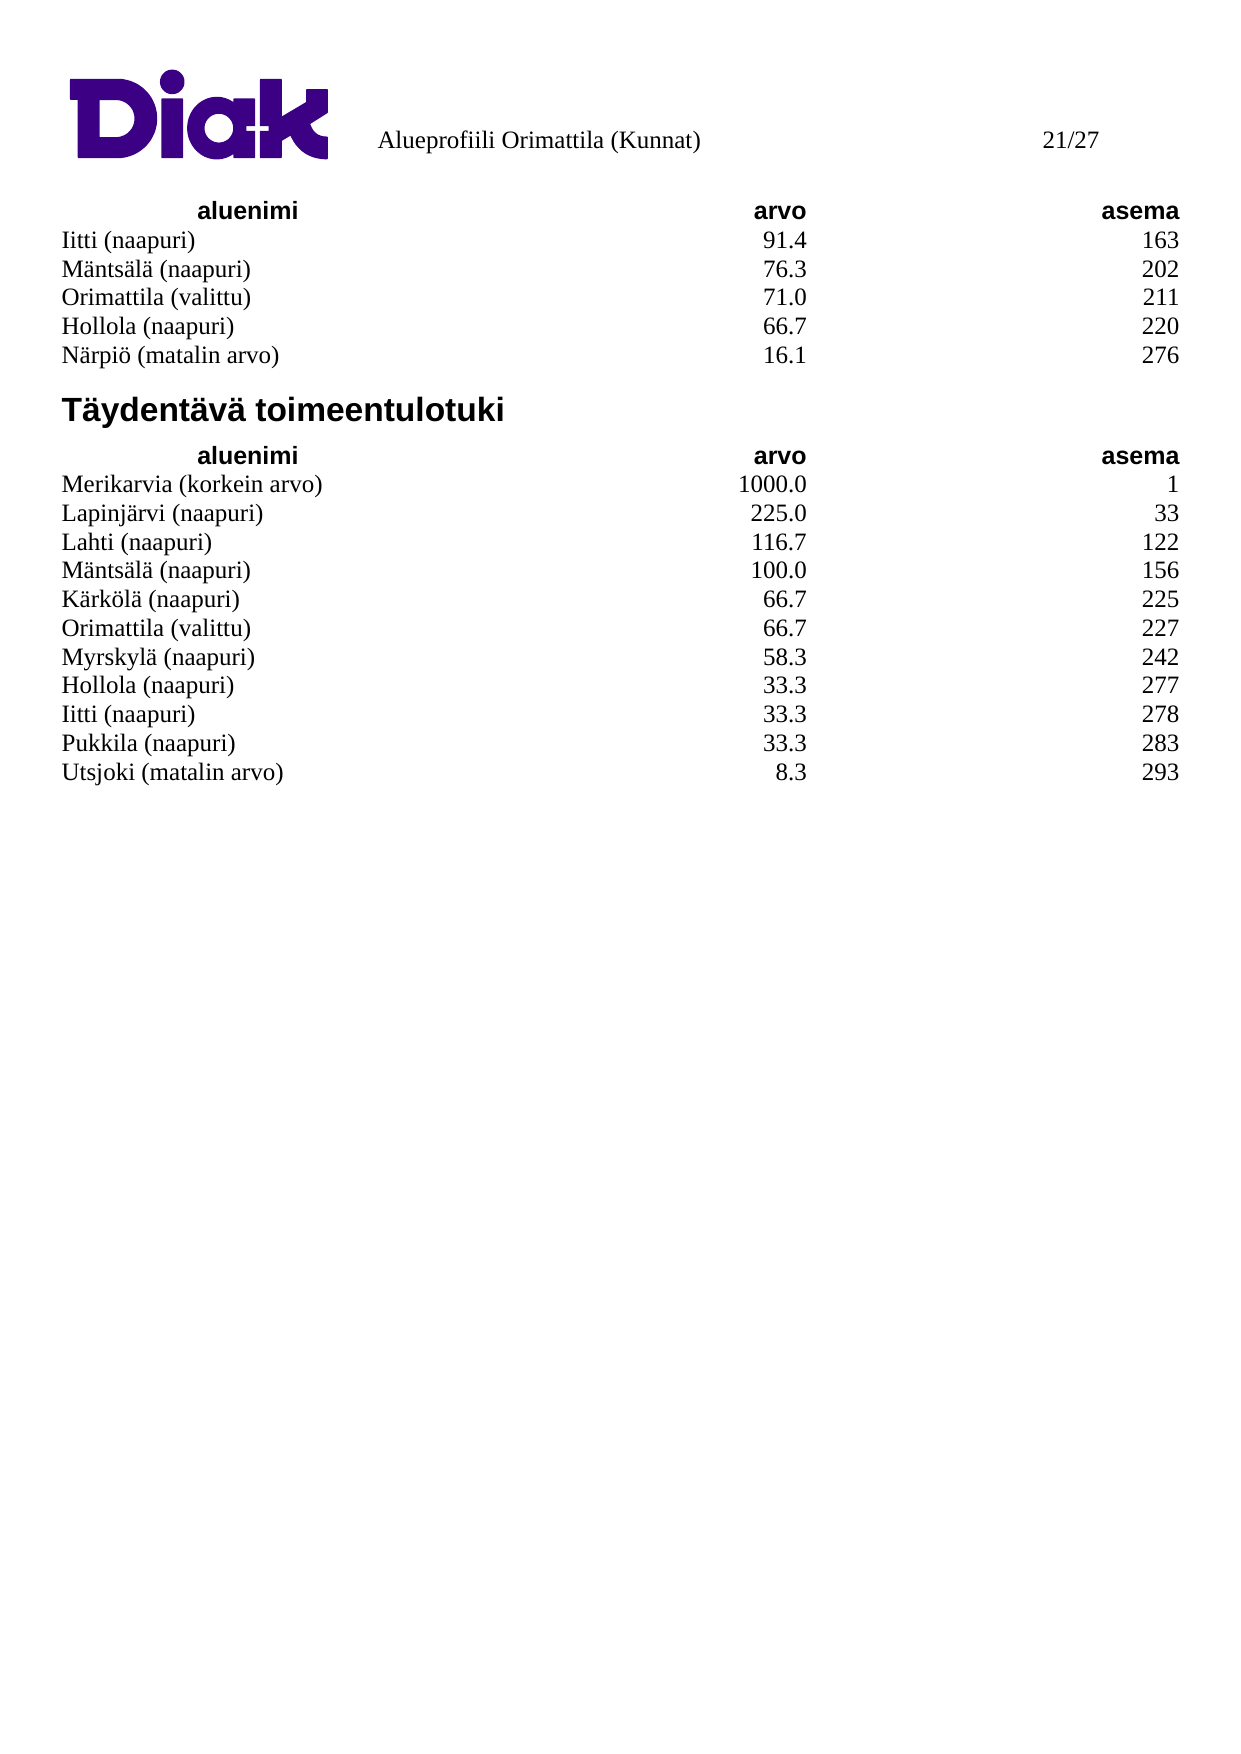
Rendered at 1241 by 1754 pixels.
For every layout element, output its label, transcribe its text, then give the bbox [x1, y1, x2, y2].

table_cell 242 [806, 642, 1179, 671]
table_cell Närpiö (matalin arvo) [61, 340, 434, 369]
table_cell Myrskylä (naapuri) [61, 642, 434, 671]
subtitle Täydentävä toimeentulotuki [61, 389, 1179, 428]
table_header aluenimi [61, 196, 434, 225]
table_cell 278 [806, 699, 1179, 728]
table_cell Mäntsälä (naapuri) [61, 254, 434, 282]
table_header arvo [434, 196, 806, 225]
table_cell 122 [806, 527, 1179, 556]
table_cell 33.3 [434, 699, 806, 728]
table_cell 156 [806, 556, 1179, 584]
table_cell 202 [806, 254, 1179, 282]
table_cell 1 [806, 469, 1179, 498]
table_cell Lahti (naapuri) [61, 527, 434, 556]
table_cell 227 [806, 613, 1179, 642]
table_cell Utsjoki (matalin arvo) [61, 757, 434, 786]
table_cell 225.0 [434, 498, 806, 527]
table_cell 8.3 [434, 757, 806, 786]
table_cell 66.7 [434, 613, 806, 642]
table_cell 1000.0 [434, 469, 806, 498]
table_cell Merikarvia (korkein arvo) [61, 469, 434, 498]
table_cell Pukkila (naapuri) [61, 728, 434, 757]
table_cell 91.4 [434, 225, 806, 254]
table_cell Iitti (naapuri) [61, 699, 434, 728]
table_cell 100.0 [434, 556, 806, 584]
table_cell 33.3 [434, 728, 806, 757]
table_header asema [806, 441, 1179, 469]
table_cell 220 [806, 311, 1179, 340]
table_cell Kärkölä (naapuri) [61, 584, 434, 613]
table_header aluenimi [61, 441, 434, 469]
table_cell Iitti (naapuri) [61, 225, 434, 254]
table_header asema [806, 196, 1179, 225]
table_cell 33 [806, 498, 1179, 527]
table_cell 33.3 [434, 671, 806, 699]
table_header arvo [434, 441, 806, 469]
table_cell 76.3 [434, 254, 806, 282]
table_cell 16.1 [434, 340, 806, 369]
table_cell Orimattila (valittu) [61, 613, 434, 642]
table_cell 293 [806, 757, 1179, 786]
table_cell 283 [806, 728, 1179, 757]
table_cell 211 [806, 283, 1179, 311]
table_cell 277 [806, 671, 1179, 699]
table_cell 66.7 [434, 311, 806, 340]
table_cell 71.0 [434, 283, 806, 311]
table_cell Orimattila (valittu) [61, 283, 434, 311]
table_cell Hollola (naapuri) [61, 671, 434, 699]
table_cell 116.7 [434, 527, 806, 556]
table_cell 66.7 [434, 584, 806, 613]
table_cell Mäntsälä (naapuri) [61, 556, 434, 584]
table_cell 225 [806, 584, 1179, 613]
table_cell Hollola (naapuri) [61, 311, 434, 340]
table_cell 276 [806, 340, 1179, 369]
table_cell 163 [806, 225, 1179, 254]
table_cell 58.3 [434, 642, 806, 671]
table_cell Lapinjärvi (naapuri) [61, 498, 434, 527]
